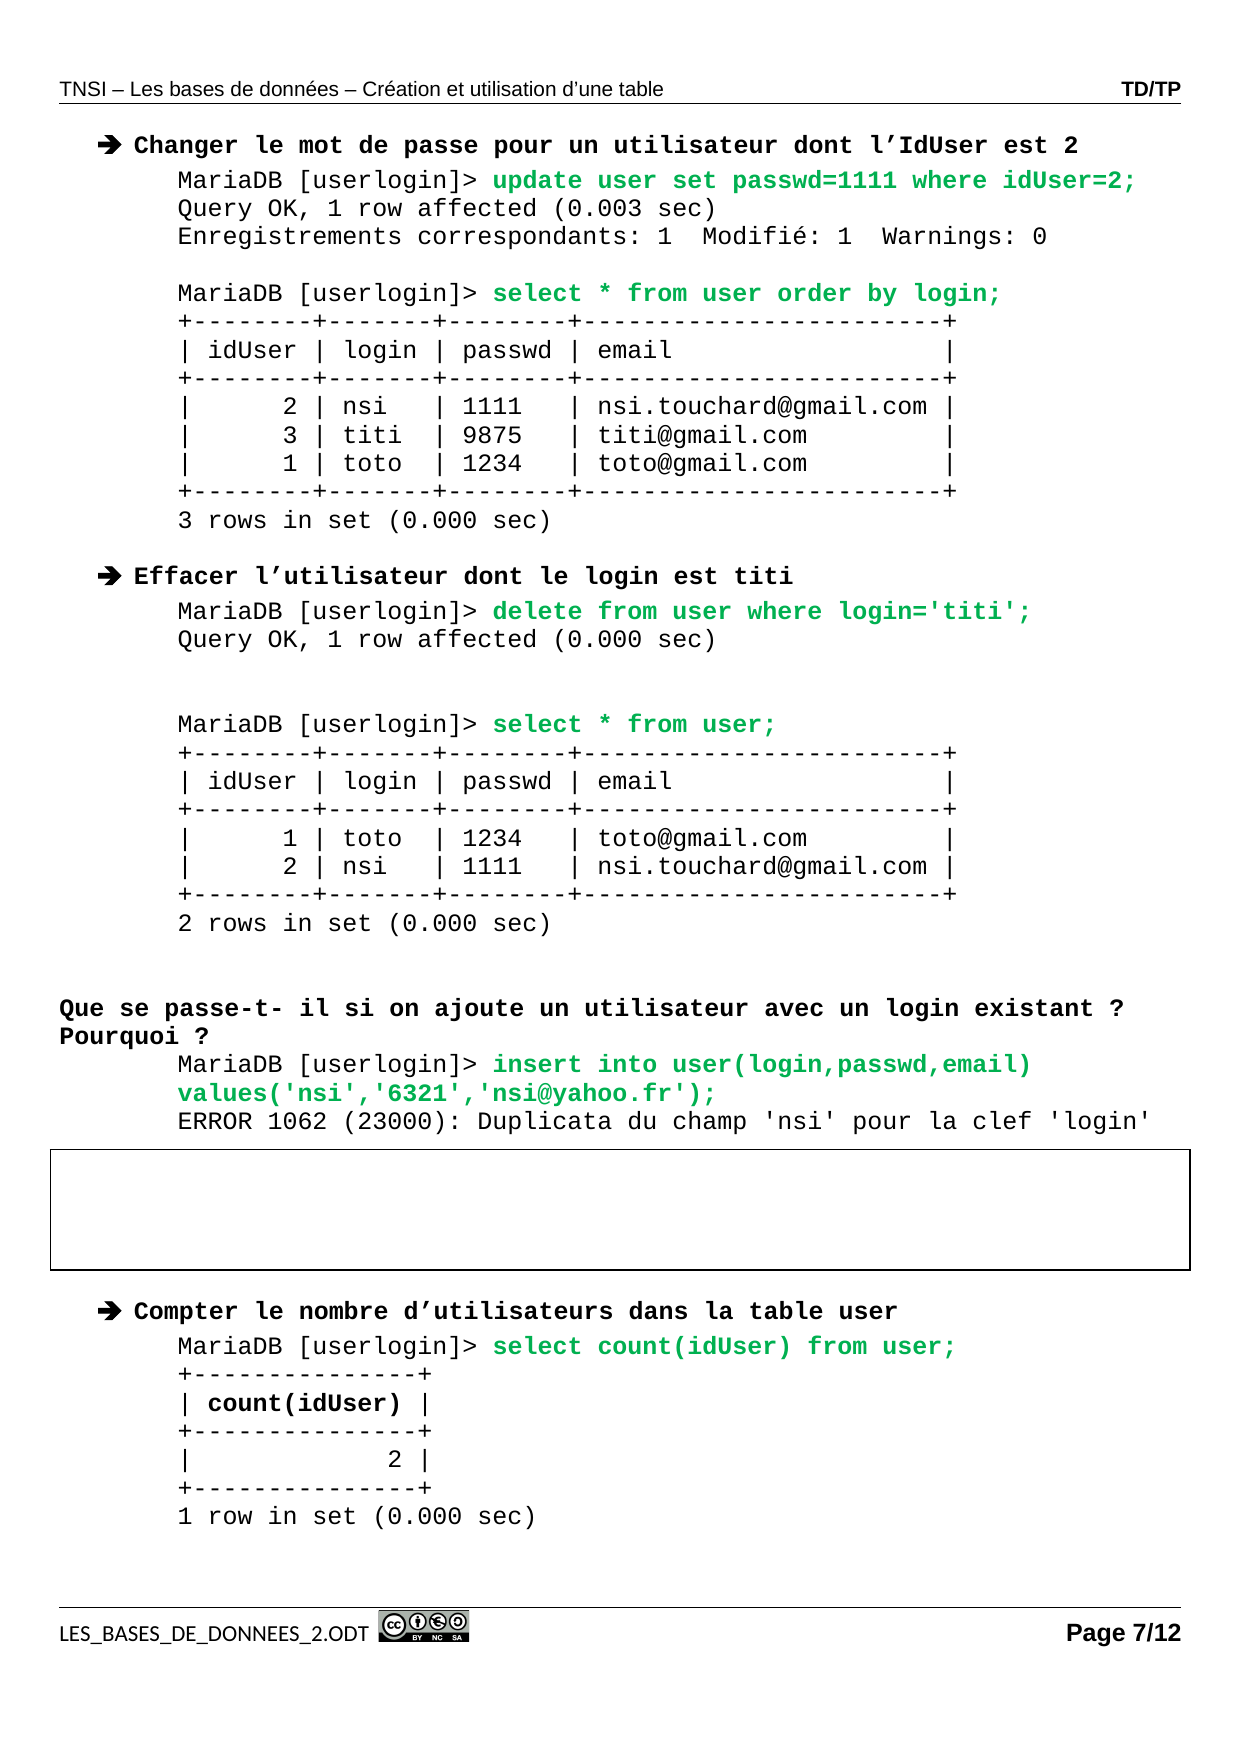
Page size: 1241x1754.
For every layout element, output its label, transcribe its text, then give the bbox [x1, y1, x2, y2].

text MariaDB [userlogin]> select * from user order by login; [177, 281, 1181, 309]
text +--------+-------+--------+------------------------+ [177, 797, 1181, 825]
text ERROR 1062 (23000): Duplicata du champ 'nsi' pour la clef 'login' [177, 1108, 1181, 1137]
text 3 rows in set (0.000 sec) [177, 507, 1181, 536]
picture [378, 1610, 470, 1642]
text Que se passe-t- il si on ajoute un utilisateur avec un login existant ? Pourquoi ? [59, 995, 1181, 1052]
text +--------+-------+--------+------------------------+ [177, 479, 1181, 507]
text | 3 | titi | 9875 | titi@gmail.com | [177, 422, 1181, 451]
text | 1 | toto | 1234 | toto@gmail.com | [177, 825, 1181, 853]
text +--------+-------+--------+------------------------+ [177, 309, 1181, 337]
text | idUser | login | passwd | email | [177, 768, 1181, 797]
text +---------------+ [177, 1362, 1181, 1390]
text | 1 | toto | 1234 | toto@gmail.com | [177, 451, 1181, 479]
list Effacer l’utilisateur dont le login est titi [96, 564, 1181, 592]
text | 2 | nsi | 1111 | nsi.touchard@gmail.com | [177, 853, 1181, 882]
text Query OK, 1 row affected (0.000 sec) [177, 627, 1181, 655]
text MariaDB [userlogin]> insert into user(login,passwd,email) values('nsi','6321','nsi@yahoo.fr'); [177, 1052, 1181, 1108]
text | idUser | login | passwd | email | [177, 337, 1181, 366]
text MariaDB [userlogin]> update user set passwd=1111 where idUser=2; [177, 167, 1181, 196]
text +--------+-------+--------+------------------------+ [177, 740, 1181, 768]
text 1 row in set (0.000 sec) [177, 1503, 1181, 1532]
text +--------+-------+--------+------------------------+ [177, 882, 1181, 910]
text | 2 | [177, 1447, 1181, 1475]
list Compter le nombre d’utilisateurs dans la table user [96, 1299, 1181, 1327]
text +---------------+ [177, 1475, 1181, 1503]
text Enregistrements correspondants: 1 Modifié: 1 Warnings: 0 [177, 224, 1181, 252]
text MariaDB [userlogin]> select * from user; [177, 712, 1181, 740]
text MariaDB [userlogin]> delete from user where login='titi'; [177, 598, 1181, 627]
text Query OK, 1 row affected (0.003 sec) [177, 196, 1181, 224]
text | 2 | nsi | 1111 | nsi.touchard@gmail.com | [177, 394, 1181, 422]
list Changer le mot de passe pour un utilisateur dont l’IdUser est 2 [96, 133, 1181, 161]
text +--------+-------+--------+------------------------+ [177, 366, 1181, 394]
text +---------------+ [177, 1418, 1181, 1447]
text 2 rows in set (0.000 sec) [177, 910, 1181, 938]
text | count(idUser) | [177, 1390, 1181, 1418]
text MariaDB [userlogin]> select count(idUser) from user; [177, 1333, 1181, 1362]
